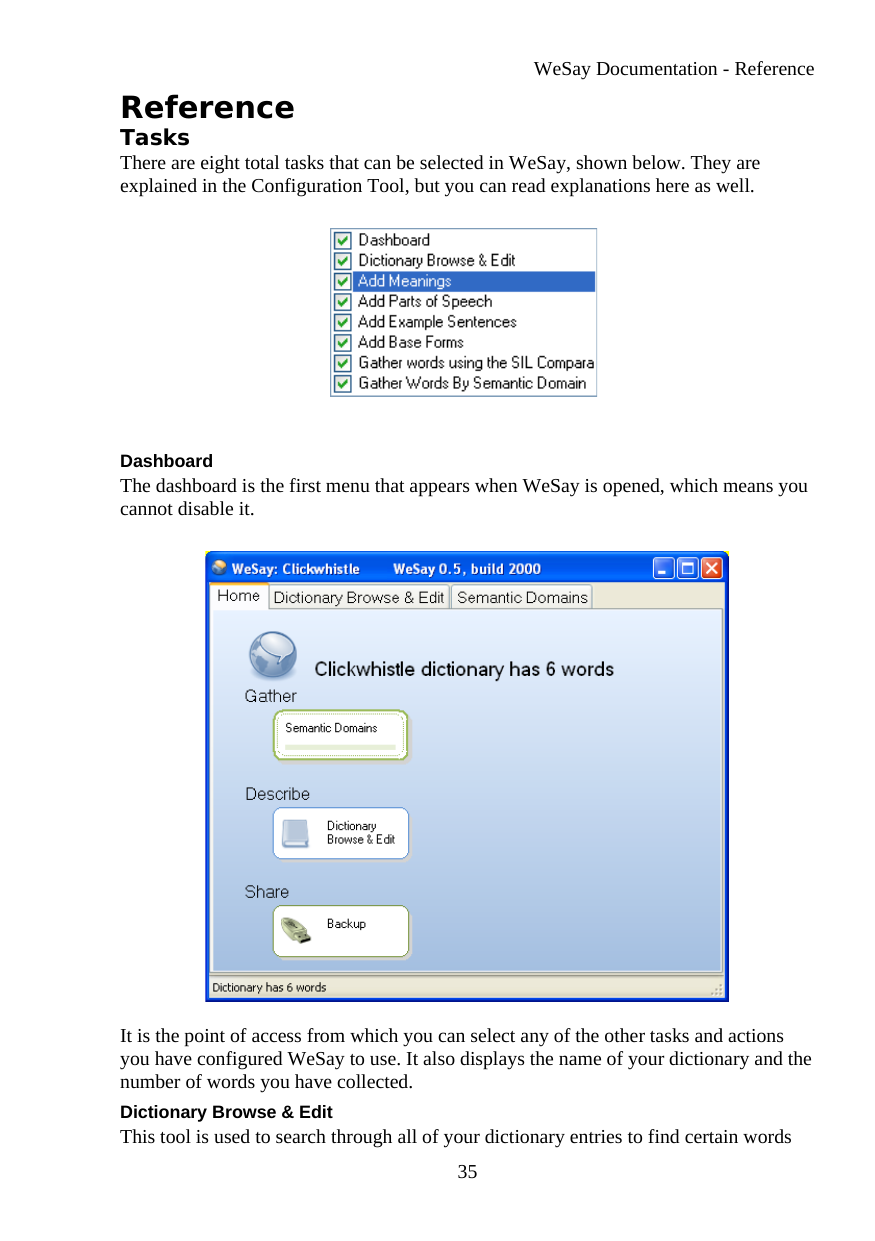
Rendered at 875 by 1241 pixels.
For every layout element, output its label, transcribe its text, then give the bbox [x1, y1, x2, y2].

text It is the point of access from which you can select any of the other tasks and actions you have configured WeSay to use. It also displays the name of your dictionary and the number of words you have collected. [120, 529, 814, 1092]
text The dashboard is the first menu that appears when WeSay is opened, which means you cannot disable it. [120, 474, 814, 520]
subtitle Tasks [120, 126, 814, 151]
subtitle Dashboard [120, 451, 814, 471]
subtitle Reference [120, 90, 814, 126]
text There are eight total tasks that can be selected in WeSay, shown below. They are explained in the Configuration Tool, but you can read explanations here as well. [120, 151, 814, 196]
text This tool is used to search through all of your dictionary entries to find certain words [120, 1125, 814, 1148]
picture [205, 551, 729, 1002]
subtitle Dictionary Browse & Edit [120, 1101, 814, 1122]
picture [330, 228, 598, 397]
